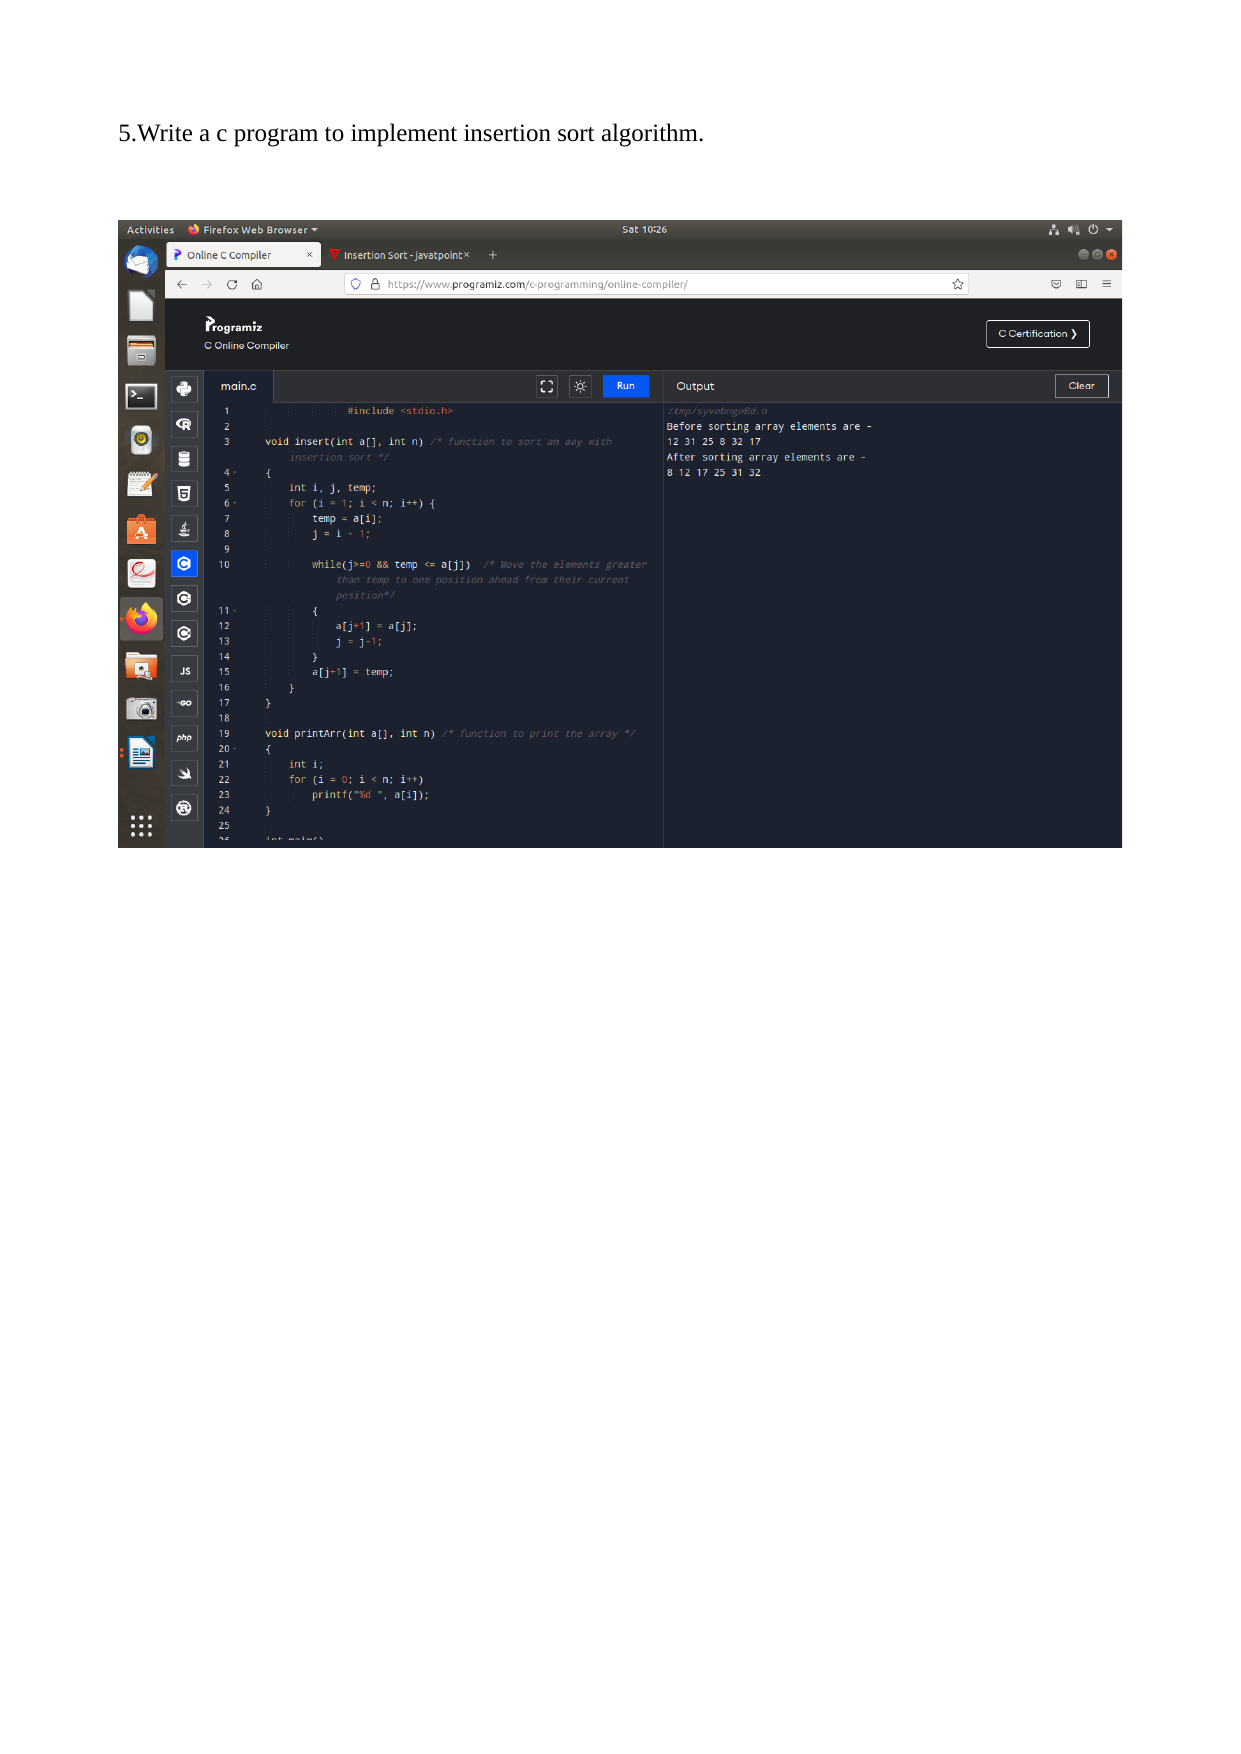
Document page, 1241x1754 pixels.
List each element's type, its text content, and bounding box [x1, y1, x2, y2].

picture [118, 220, 1123, 848]
text 5.Write a c program to implement insertion sort algorithm. [118, 118, 1122, 147]
